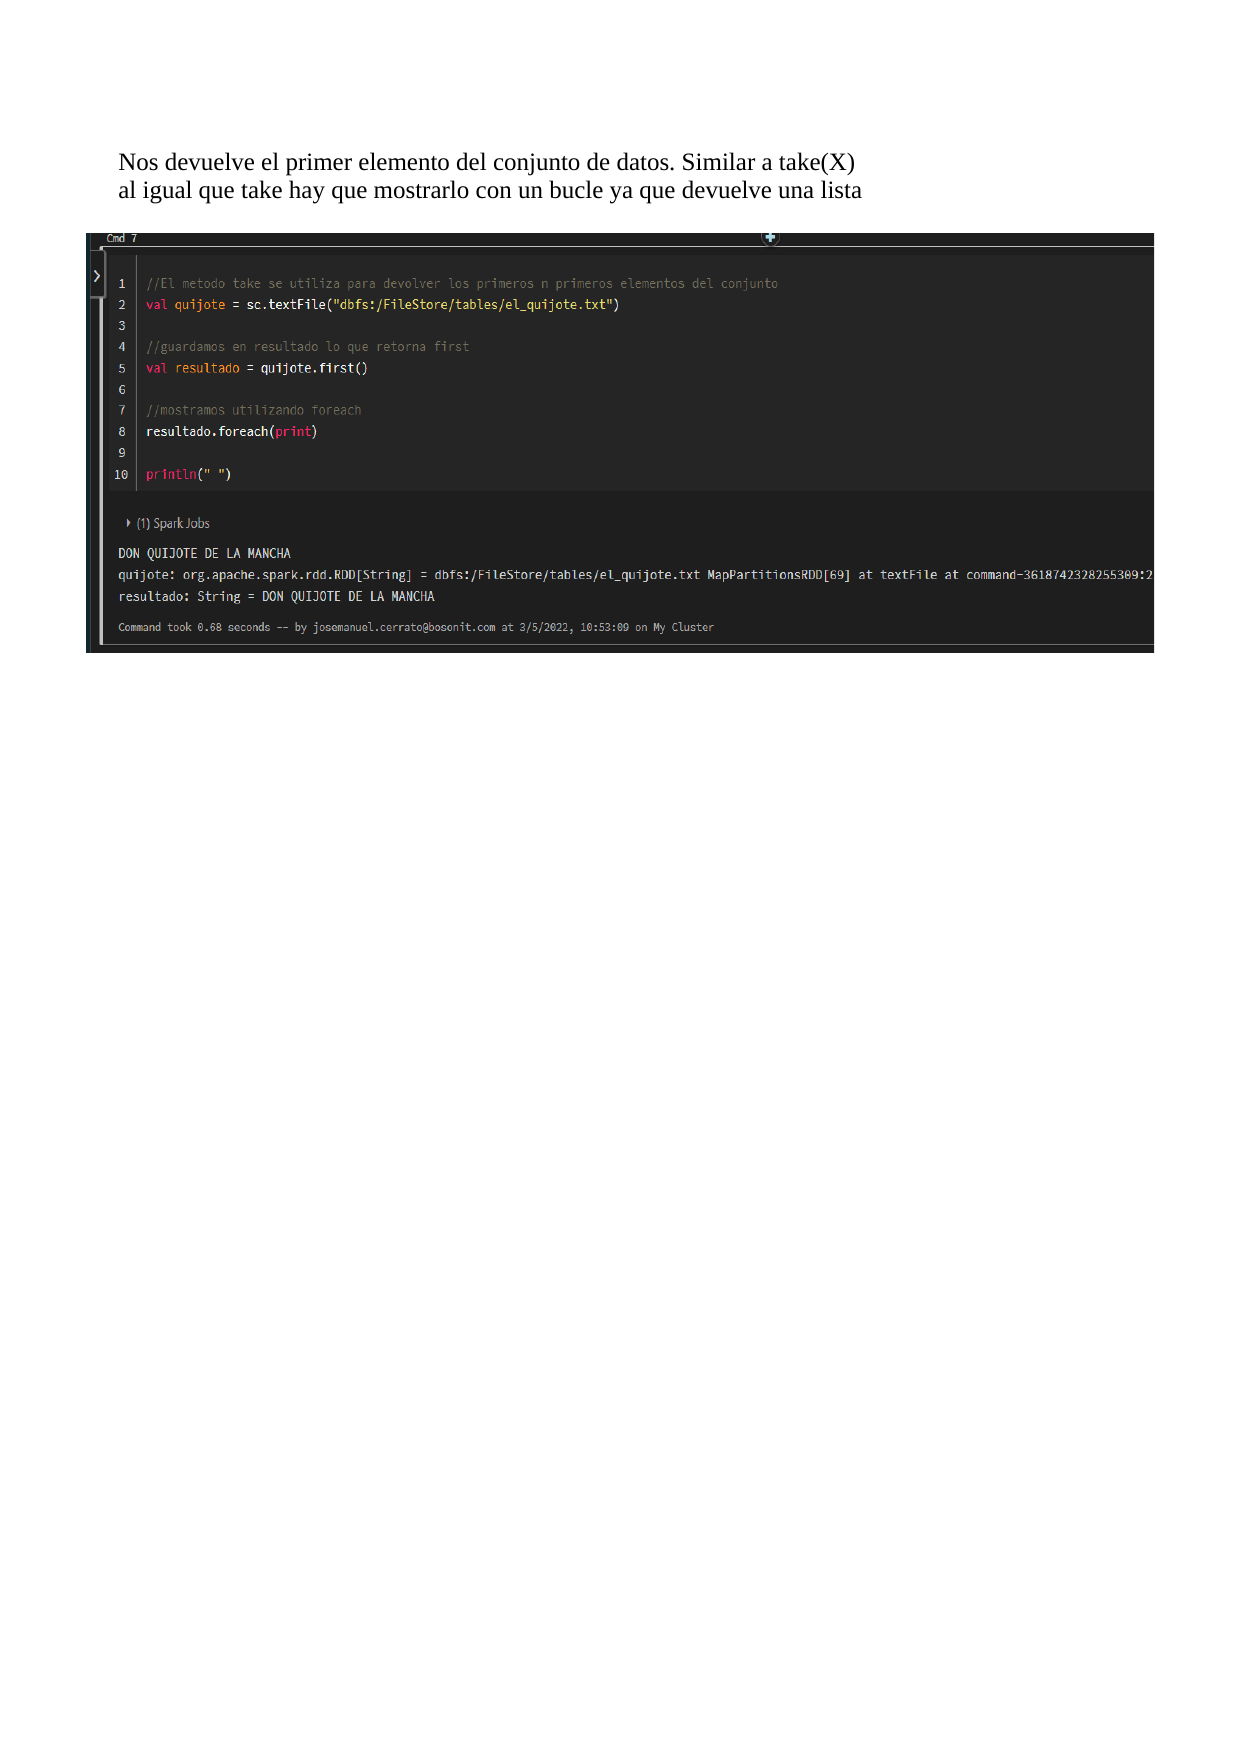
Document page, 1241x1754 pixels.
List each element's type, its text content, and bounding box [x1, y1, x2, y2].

picture [86, 233, 1155, 653]
text Nos devuelve el primer elemento del conjunto de datos. Similar a take(X) [118, 147, 1122, 176]
text al igual que take hay que mostrarlo con un bucle ya que devuelve una lista [118, 176, 1122, 204]
